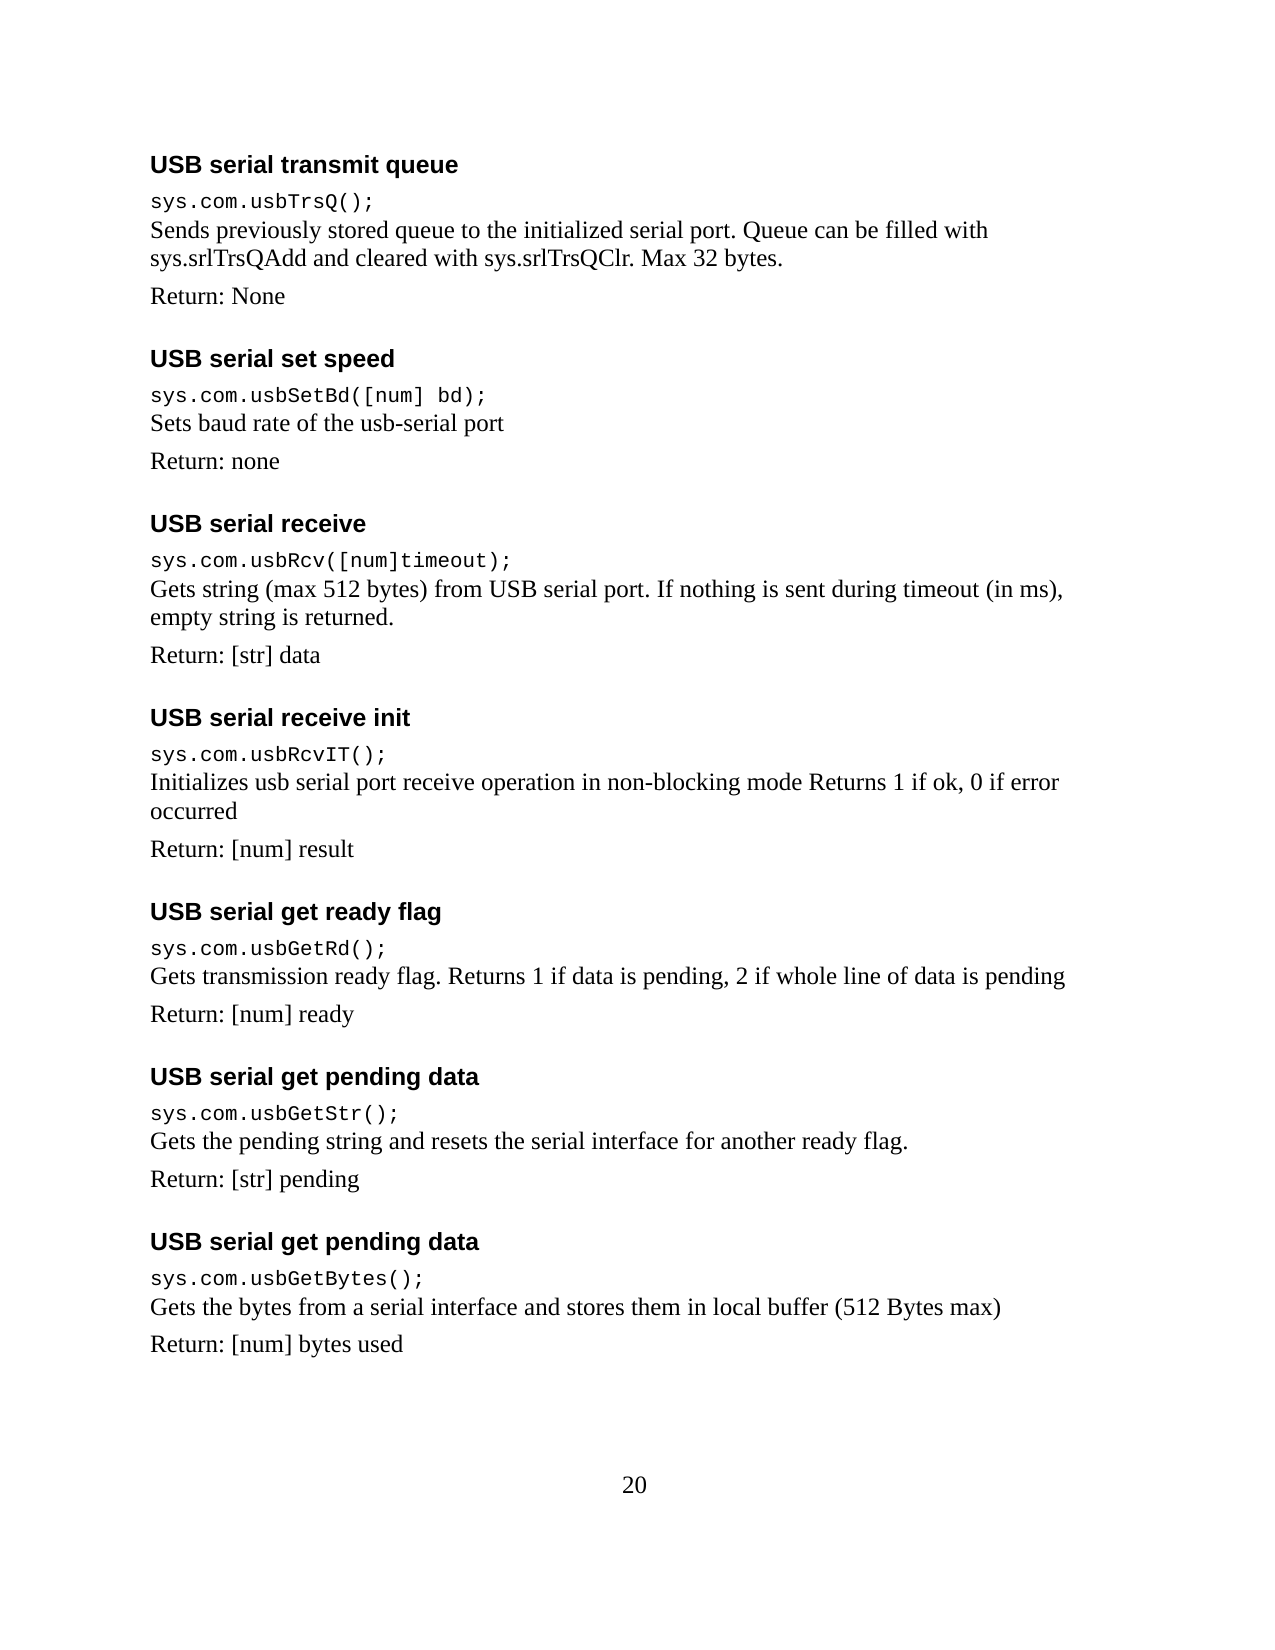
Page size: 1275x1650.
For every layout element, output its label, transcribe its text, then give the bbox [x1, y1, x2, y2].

subtitle USB serial receive [150, 509, 1125, 537]
text Gets transmission ready flag. Returns 1 if data is pending, 2 if whole line of data is pending [150, 961, 1125, 990]
text sys.com.usbRcvIT(); [150, 744, 1125, 767]
text sys.com.usbGetRd(); [150, 938, 1125, 961]
text Return: [num] bytes used [150, 1329, 1125, 1358]
text sys.com.usbRcv([num]timeout); [150, 550, 1125, 574]
text Return: None [150, 281, 1125, 310]
text Return: [num] ready [150, 999, 1125, 1028]
subtitle USB serial get ready flag [150, 897, 1125, 925]
subtitle USB serial set speed [150, 344, 1125, 372]
subtitle USB serial transmit queue [150, 150, 1125, 178]
subtitle USB serial get pending data [150, 1062, 1125, 1090]
subtitle USB serial get pending data [150, 1227, 1125, 1255]
text Initializes usb serial port receive operation in non-blocking mode Returns 1 if ok, 0 if error occurred [150, 767, 1125, 825]
text sys.com.usbTrsQ(); [150, 191, 1125, 215]
text Gets the bytes from a serial interface and stores them in local buffer (512 Bytes max) [150, 1292, 1125, 1320]
text Sets baud rate of the usb-serial port [150, 408, 1125, 437]
text Gets string (max 512 bytes) from USB serial port. If nothing is sent during timeout (in ms), empty string is returned. [150, 574, 1125, 631]
text Return: [str] data [150, 640, 1125, 669]
text sys.com.usbGetBytes(); [150, 1268, 1125, 1292]
text sys.com.usbGetStr(); [150, 1103, 1125, 1126]
subtitle USB serial receive init [150, 703, 1125, 731]
text sys.com.usbSetBd([num] bd); [150, 385, 1125, 408]
text Return: [str] pending [150, 1164, 1125, 1193]
text Return: [num] result [150, 834, 1125, 863]
text Return: none [150, 446, 1125, 475]
text Sends previously stored queue to the initialized serial port. Queue can be filled with sys.srlTrsQAdd and cleared with sys.srlTrsQClr. Max 32 bytes. [150, 215, 1125, 272]
text Gets the pending string and resets the serial interface for another ready flag. [150, 1126, 1125, 1155]
